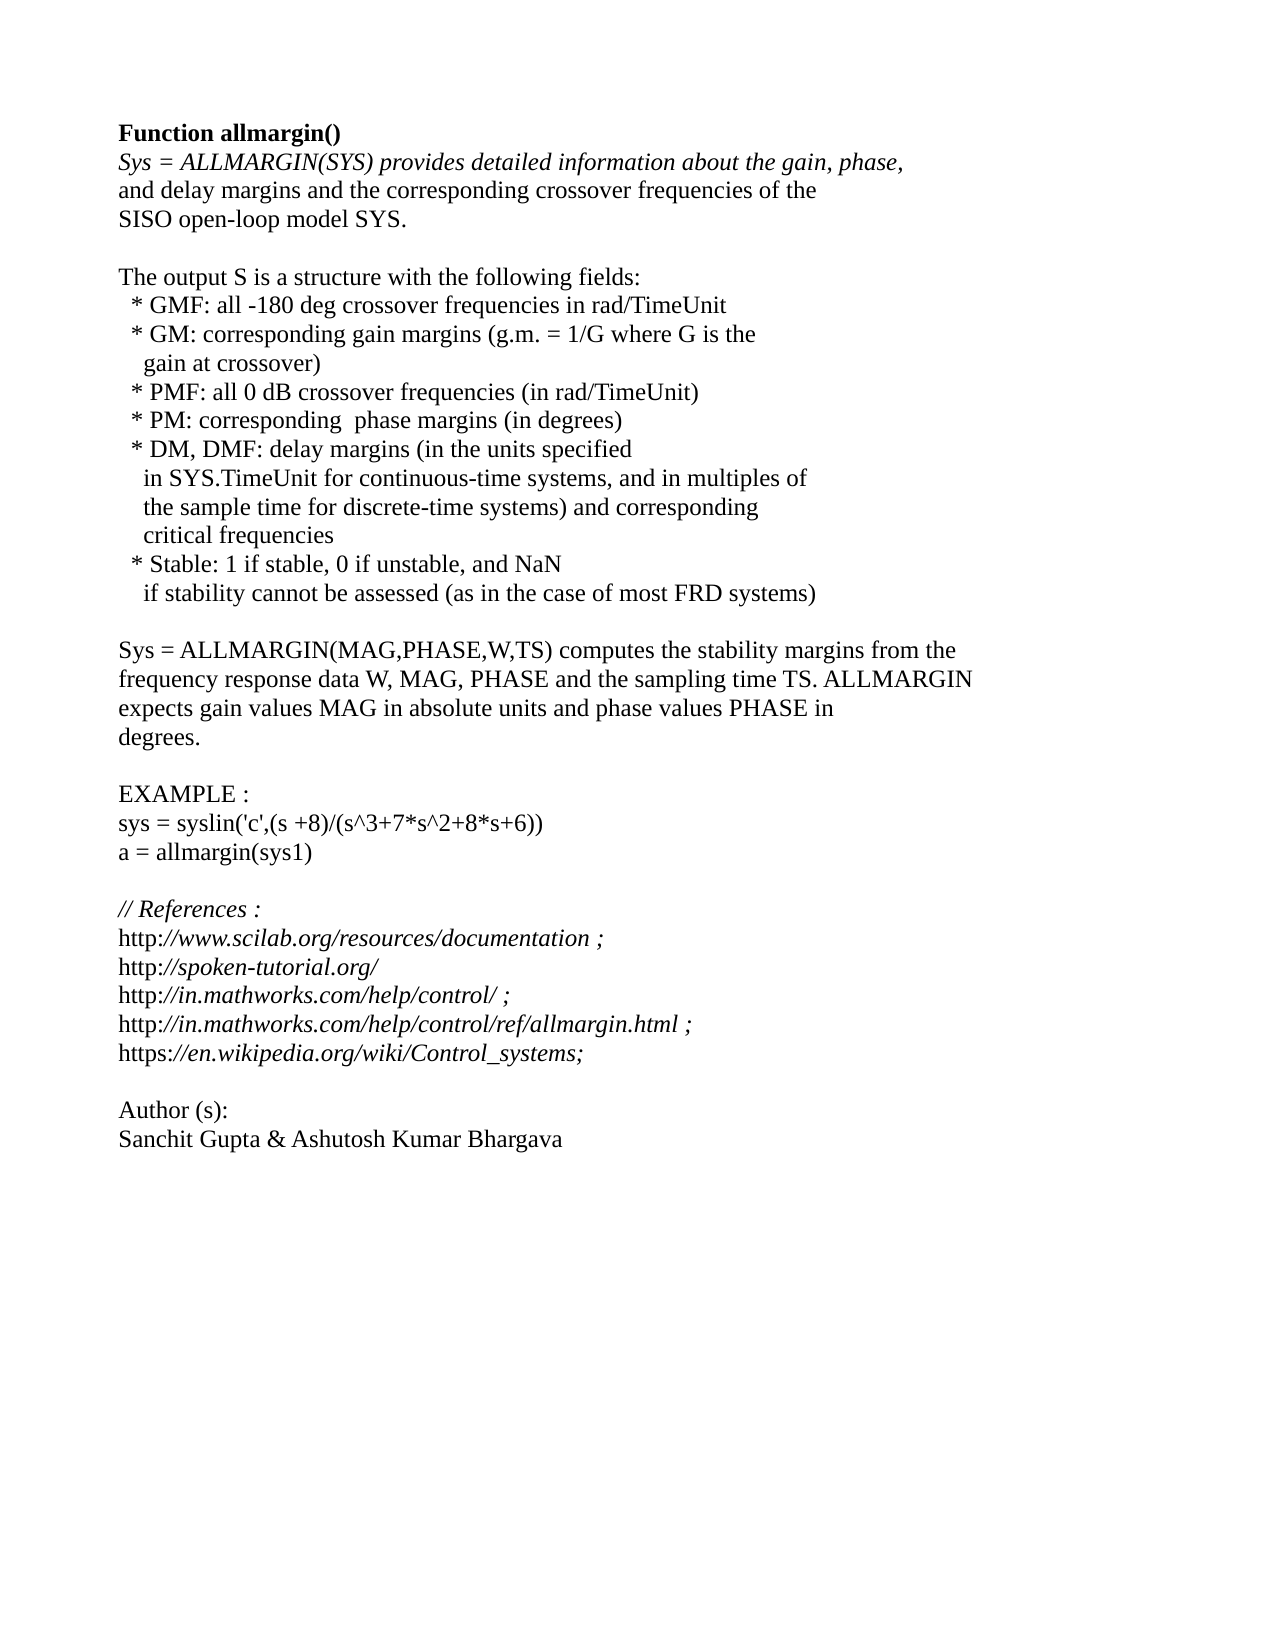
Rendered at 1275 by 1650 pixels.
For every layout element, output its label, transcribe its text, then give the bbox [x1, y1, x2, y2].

text in SYS.TimeUnit for continuous-time systems, and in multiples of [118, 463, 1157, 492]
text Author (s): [118, 1096, 1157, 1124]
text and delay margins and the corresponding crossover frequencies of the [118, 176, 1157, 204]
text the sample time for discrete-time systems) and corresponding [118, 492, 1157, 521]
text https://en.wikipedia.org/wiki/Control_systems; [118, 1038, 1157, 1067]
text Sanchit Gupta & Ashutosh Kumar Bhargava [118, 1124, 1157, 1153]
text Sys = ALLMARGIN(SYS) provides detailed information about the gain, phase, [118, 147, 1157, 176]
text a = allmargin(sys1) [118, 837, 1157, 866]
text gain at crossover) [118, 348, 1157, 377]
text critical frequencies [118, 521, 1157, 549]
text * GMF: all -180 deg crossover frequencies in rad/TimeUnit [118, 291, 1157, 319]
text sys = syslin('c',(s +8)/(s^3+7*s^2+8*s+6)) [118, 808, 1157, 837]
text * PM: corresponding phase margins (in degrees) [118, 406, 1157, 434]
text http://in.mathworks.com/help/control/ref/allmargin.html ; [118, 1009, 1157, 1038]
text http://in.mathworks.com/help/control/ ; [118, 981, 1157, 1009]
text degrees. [118, 722, 1157, 751]
text * Stable: 1 if stable, 0 if unstable, and NaN [118, 549, 1157, 578]
text expects gain values MAG in absolute units and phase values PHASE in [118, 693, 1157, 722]
text // References : [118, 894, 1157, 923]
text * PMF: all 0 dB crossover frequencies (in rad/TimeUnit) [118, 377, 1157, 406]
text The output S is a structure with the following fields: [118, 262, 1157, 291]
text if stability cannot be assessed (as in the case of most FRD systems) [118, 578, 1157, 607]
text SISO open-loop model SYS. [118, 204, 1157, 233]
text Function allmargin() [118, 118, 1157, 147]
text * DM, DMF: delay margins (in the units specified [118, 434, 1157, 463]
text EXAMPLE : [118, 779, 1157, 808]
text Sys = ALLMARGIN(MAG,PHASE,W,TS) computes the stability margins from the [118, 636, 1157, 664]
text http://spoken-tutorial.org/ [118, 952, 1157, 981]
text * GM: corresponding gain margins (g.m. = 1/G where G is the [118, 319, 1157, 348]
text http://www.scilab.org/resources/documentation ; [118, 923, 1157, 952]
text frequency response data W, MAG, PHASE and the sampling time TS. ALLMARGIN [118, 664, 1157, 693]
